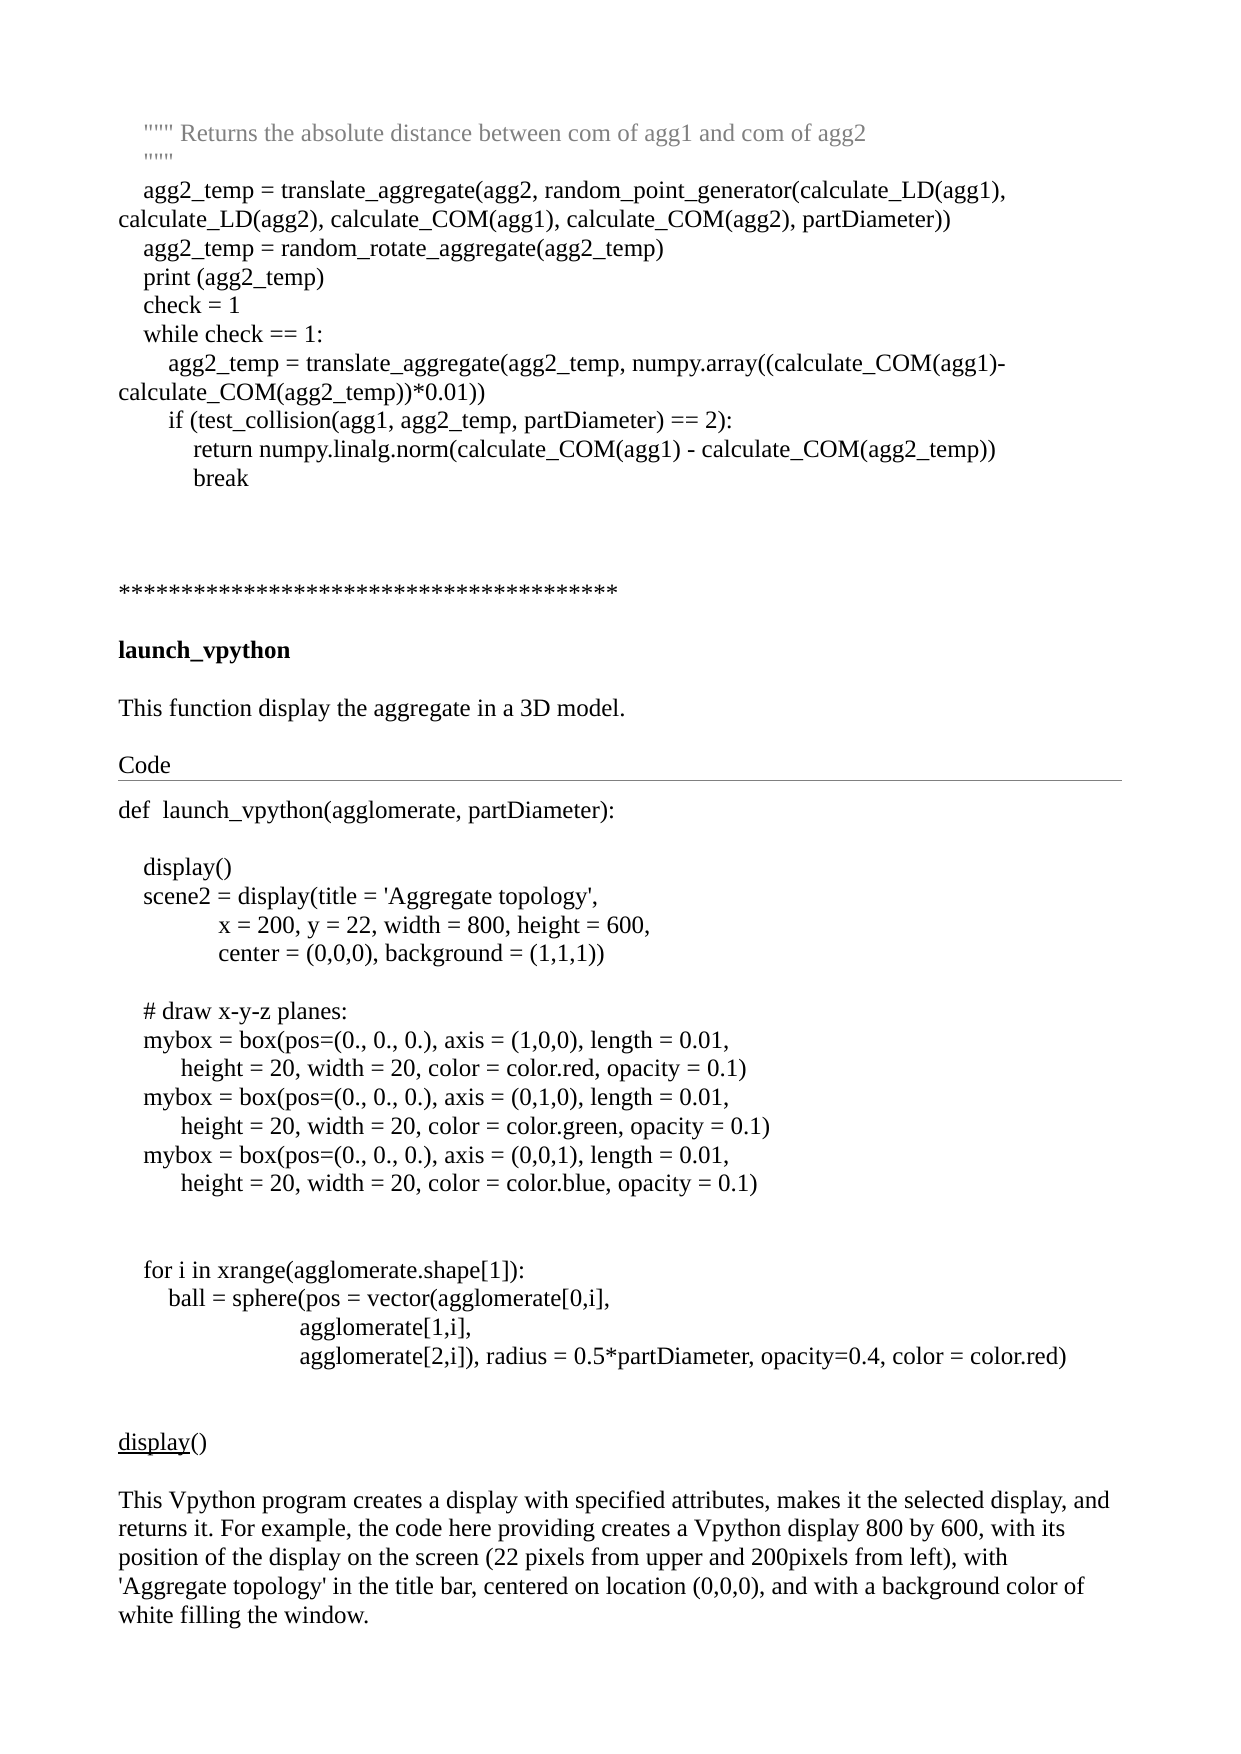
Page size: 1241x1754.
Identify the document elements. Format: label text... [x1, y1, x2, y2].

text """ [118, 147, 1122, 176]
text display() [118, 1427, 1122, 1456]
text height = 20, width = 20, color = color.blue, opacity = 0.1) [118, 1168, 1122, 1197]
text mybox = box(pos=(0., 0., 0.), axis = (1,0,0), length = 0.01, [118, 1025, 1122, 1053]
text return numpy.linalg.norm(calculate_COM(agg1) - calculate_COM(agg2_temp)) [118, 434, 1122, 463]
text if (test_collision(agg1, agg2_temp, partDiameter) == 2): [118, 406, 1122, 434]
text x = 200, y = 22, width = 800, height = 600, [118, 910, 1122, 938]
text agg2_temp = random_rotate_aggregate(agg2_temp) [118, 233, 1122, 262]
text mybox = box(pos=(0., 0., 0.), axis = (0,1,0), length = 0.01, [118, 1082, 1122, 1111]
text agg2_temp = translate_aggregate(agg2_temp, numpy.array((calculate_COM(agg1)-calculate_COM(agg2_temp))*0.01)) [118, 348, 1122, 406]
text center = (0,0,0), background = (1,1,1)) [118, 938, 1122, 967]
text **************************************** [118, 578, 1122, 607]
text height = 20, width = 20, color = color.red, opacity = 0.1) [118, 1053, 1122, 1082]
text launch_vpython [118, 636, 1122, 664]
text print (agg2_temp) [118, 262, 1122, 291]
text check = 1 [118, 291, 1122, 319]
text mybox = box(pos=(0., 0., 0.), axis = (0,0,1), length = 0.01, [118, 1140, 1122, 1168]
text Code [118, 751, 1122, 780]
text while check == 1: [118, 319, 1122, 348]
text scene2 = display(title = 'Aggregate topology', [118, 881, 1122, 910]
text agglomerate[1,i], [118, 1312, 1122, 1341]
text # draw x-y-z planes: [118, 996, 1122, 1025]
text for i in xrange(agglomerate.shape[1]): [118, 1255, 1122, 1283]
text agg2_temp = translate_aggregate(agg2, random_point_generator(calculate_LD(agg1), calculate_LD(agg2), calculate_COM(agg1), calculate_COM(agg2), partDiameter)) [118, 176, 1122, 233]
text display() [118, 852, 1122, 881]
text break [118, 463, 1122, 492]
text height = 20, width = 20, color = color.green, opacity = 0.1) [118, 1111, 1122, 1140]
text agglomerate[2,i]), radius = 0.5*partDiameter, opacity=0.4, color = color.red) [118, 1341, 1122, 1370]
text """ Returns the absolute distance between com of agg1 and com of agg2 [118, 118, 1122, 147]
text This function display the aggregate in a 3D model. [118, 693, 1122, 722]
text This Vpython program creates a display with specified attributes, makes it the selected display, and returns it. For example, the code here providing creates a Vpython display 800 by 600, with its position of the display on the screen (22 pixels from upper and 200pixels from left), with 'Aggregate topology' in the title bar, centered on location (0,0,0), and with a background color of white filling the window. [118, 1485, 1122, 1628]
text def launch_vpython(agglomerate, partDiameter): [118, 795, 1122, 823]
text ball = sphere(pos = vector(agglomerate[0,i], [118, 1283, 1122, 1312]
